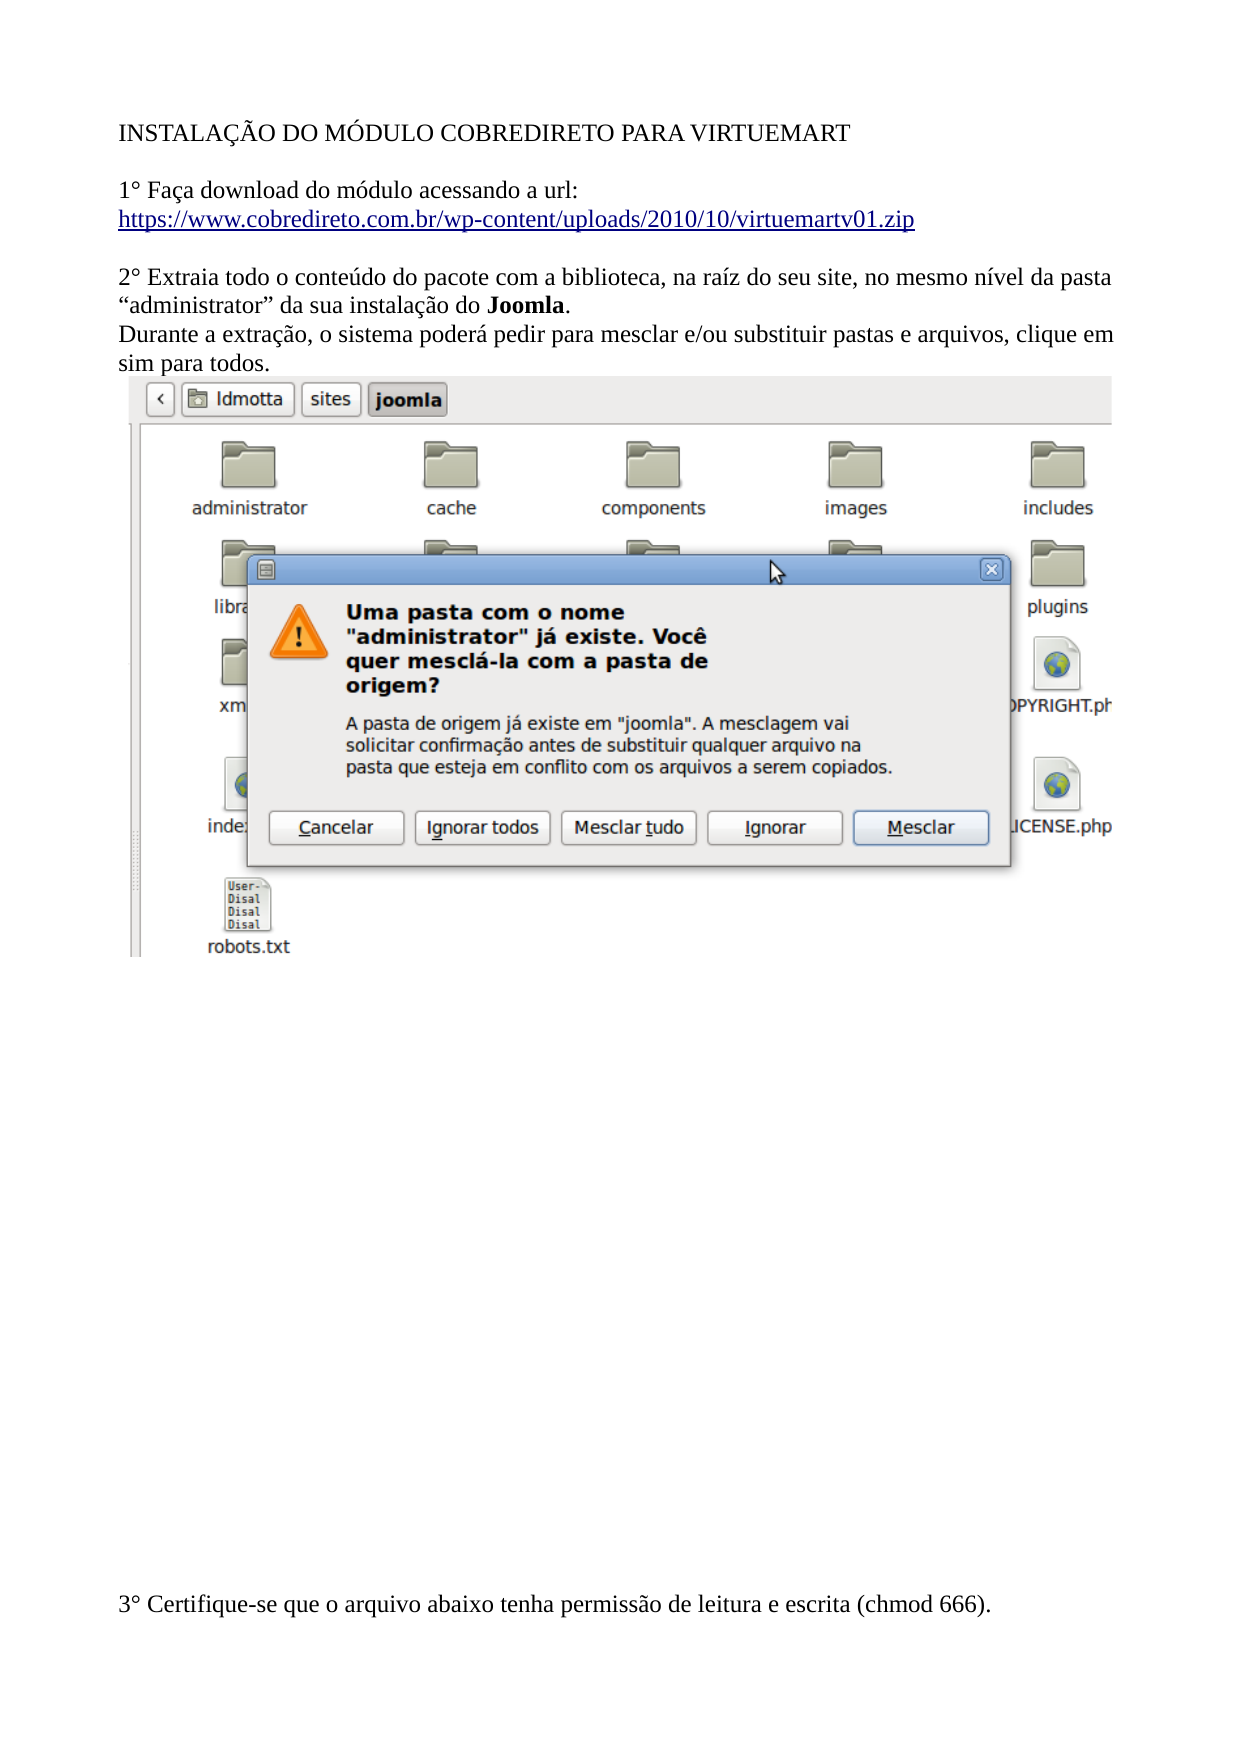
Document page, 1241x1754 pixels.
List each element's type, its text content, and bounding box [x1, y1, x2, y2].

text 1° Faça download do módulo acessando a url: https://www.cobredireto.com.br/wp-content/uploads/2010/10/virtuemartv01.zip [118, 176, 1122, 233]
picture [128, 376, 1112, 957]
text Durante a extração, o sistema poderá pedir para mesclar e/ou substituir pastas e arquivos, clique em sim para todos. [118, 319, 1122, 377]
text INSTALAÇÃO DO MÓDULO COBREDIRETO PARA VIRTUEMART [118, 118, 1122, 147]
text 3° Certifique-se que o arquivo abaixo tenha permissão de leitura e escrita (chmod 666). [118, 1589, 1122, 1618]
text 2° Extraia todo o conteúdo do pacote com a biblioteca, na raíz do seu site, no mesmo nível da pasta “administrator” da sua instalação do Joomla. [118, 262, 1122, 319]
